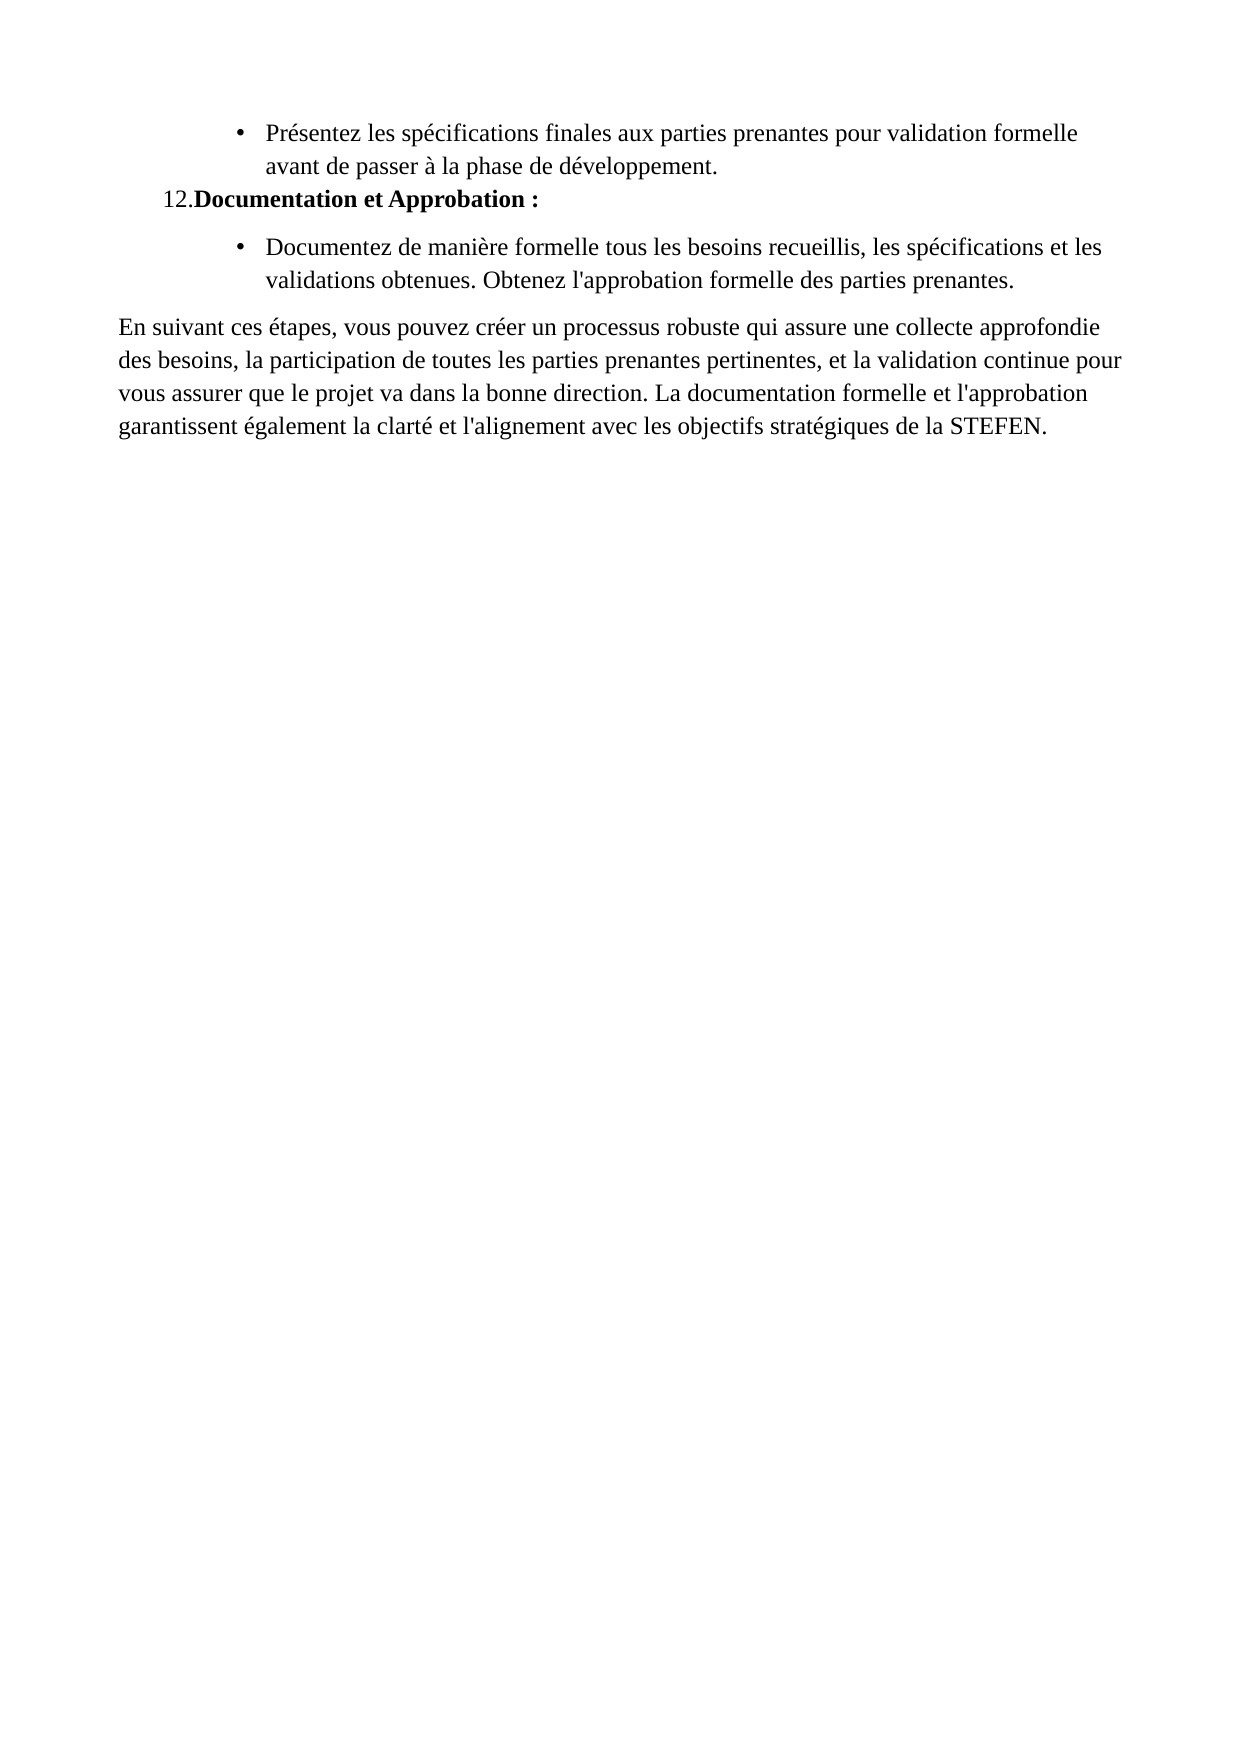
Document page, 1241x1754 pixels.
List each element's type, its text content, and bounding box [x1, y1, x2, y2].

list Documentez de manière formelle tous les besoins recueillis, les spécifications et les validations obtenues. Obtenez l'approbation formelle des parties prenantes. [236, 232, 1122, 293]
text En suivant ces étapes, vous pouvez créer un processus robuste qui assure une collecte approfondie des besoins, la participation de toutes les parties prenantes pertinentes, et la validation continue pour vous assurer que le projet va dans la bonne direction. La documentation formelle et l'approbation garantissent également la clarté et l'alignement avec les objectifs stratégiques de la STEFEN. [118, 312, 1122, 440]
list Présentez les spécifications finales aux parties prenantes pour validation formelle avant de passer à la phase de développement. [236, 118, 1122, 180]
list Documentation et Approbation : [162, 184, 1122, 213]
